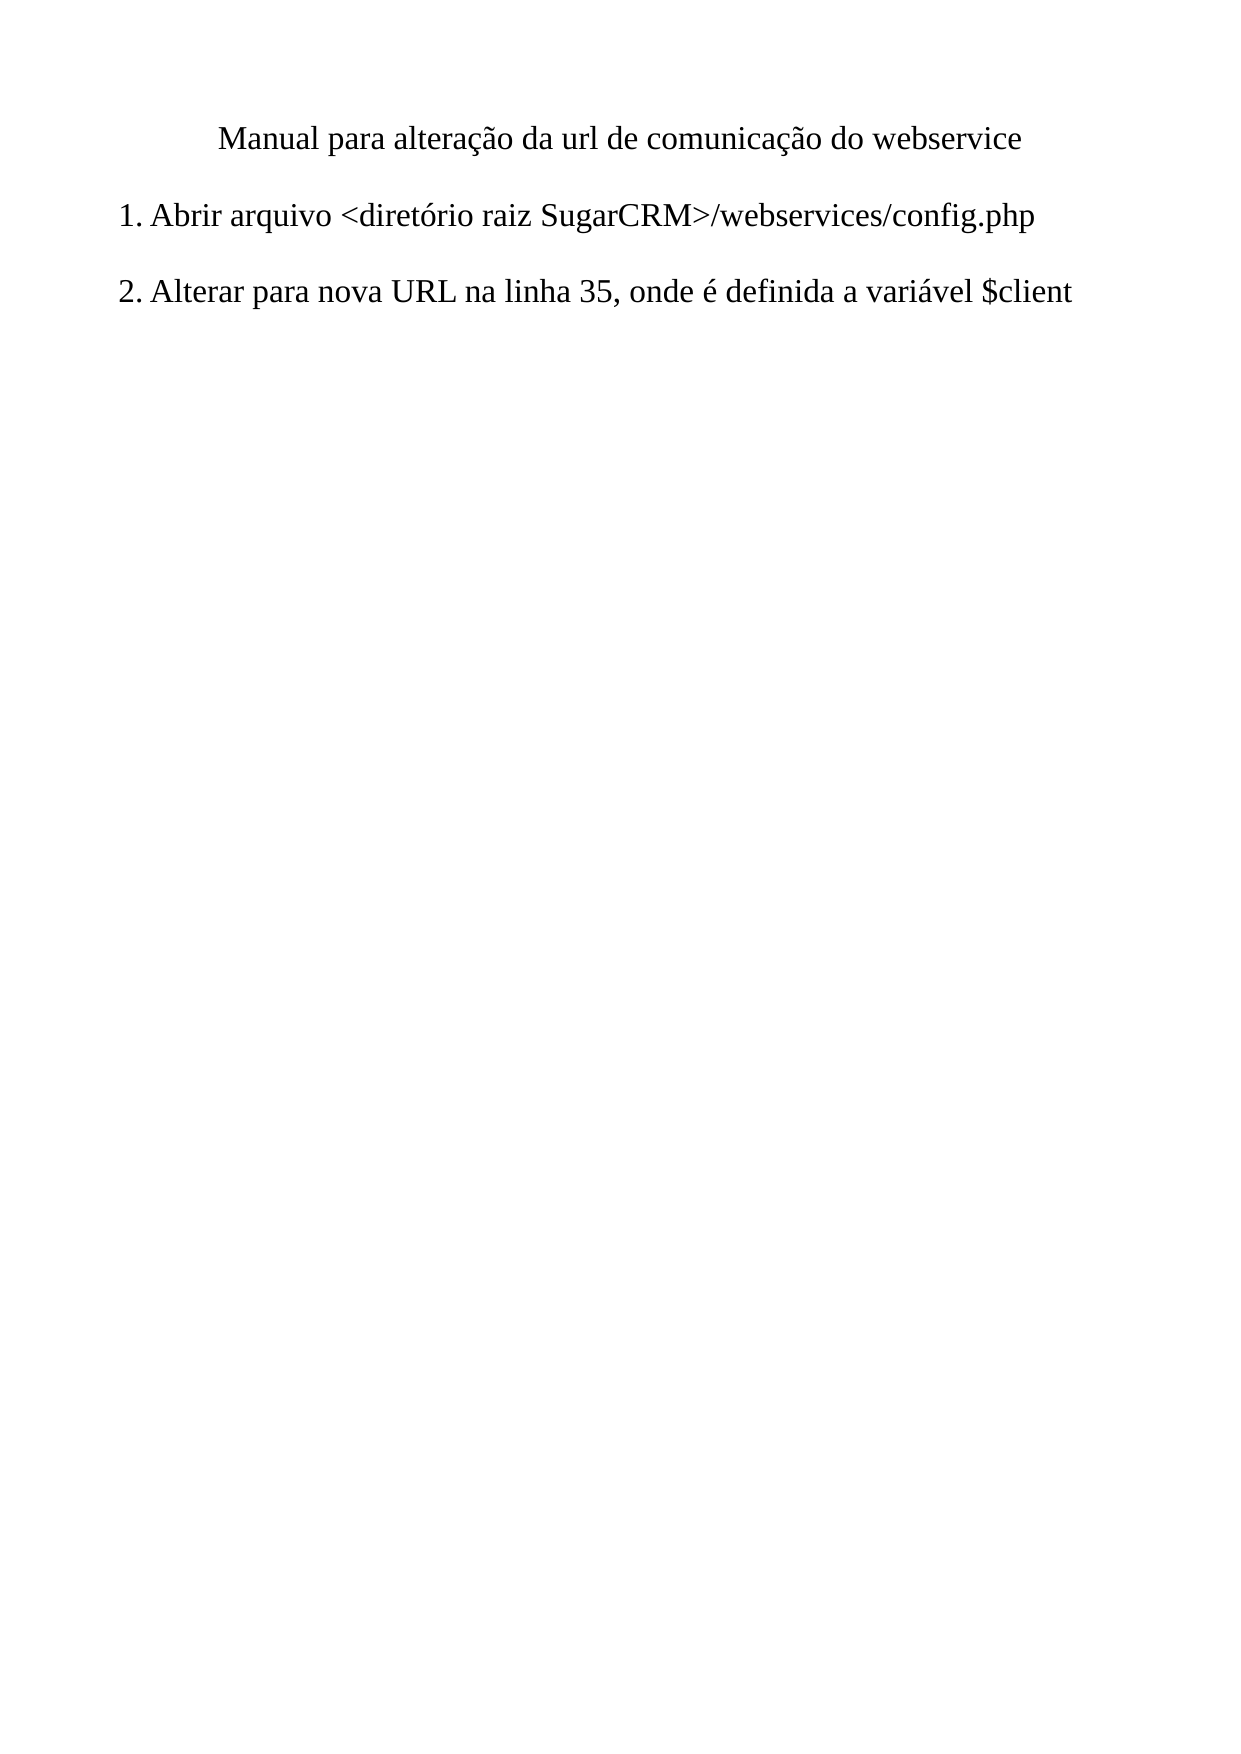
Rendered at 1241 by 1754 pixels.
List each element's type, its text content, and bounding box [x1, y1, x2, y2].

text Manual para alteração da url de comunicação do webservice [118, 118, 1122, 156]
text 2. Alterar para nova URL na linha 35, onde é definida a variável $client [118, 271, 1122, 310]
text 1. Abrir arquivo <diretório raiz SugarCRM>/webservices/config.php [118, 195, 1122, 233]
